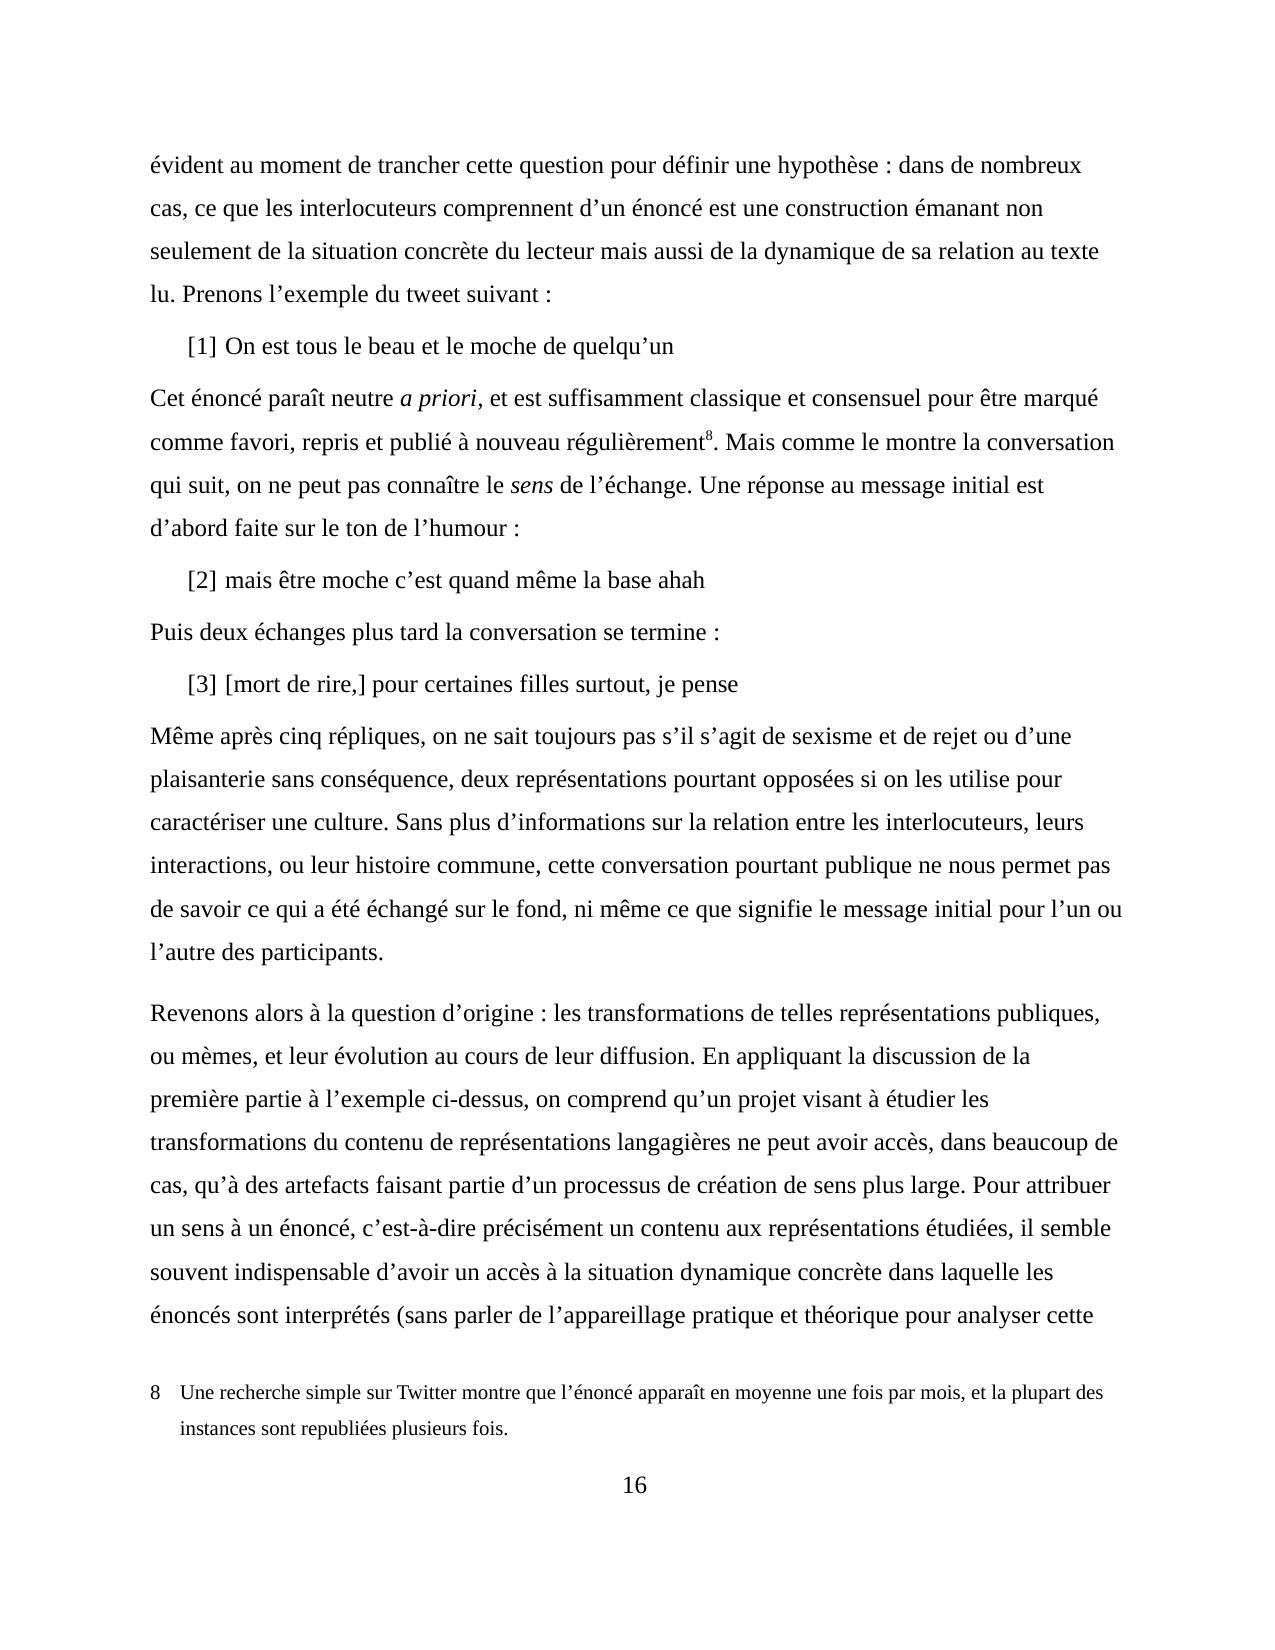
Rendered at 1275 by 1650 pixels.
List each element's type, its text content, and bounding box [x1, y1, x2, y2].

text Même après cinq répliques, on ne sait toujours pas s’il s’agit de sexisme et de rejet ou d’une plaisanterie sans conséquence, deux représentations pourtant opposées si on les utilise pour caractériser une culture. Sans plus d’informations sur la relation entre les interlocuteurs, leurs interactions, ou leur histoire commune, cette conversation pourtant publique ne nous permet pas de savoir ce qui a été échangé sur le fond, ni même ce que signifie le message initial pour l’un ou l’autre des participants. [150, 721, 1125, 966]
text Revenons alors à la question d’origine : les transformations de telles représentations publiques, ou mèmes, et leur évolution au cours de leur diffusion. En appliquant la discussion de la première partie à l’exemple ci-dessus, on comprend qu’un projet visant à étudier les transformations du contenu de représentations langagières ne peut avoir accès, dans beaucoup de cas, qu’à des artefacts faisant partie d’un processus de création de sens plus large. Pour attribuer un sens à un énoncé, c’est-à-dire précisément un contenu aux représentations étudiées, il semble souvent indispensable d’avoir un accès à la situation dynamique concrète dans laquelle les énoncés sont interprétés (sans parler de l’appareillage pratique et théorique pour analyser cette [150, 998, 1125, 1328]
list mais être moche c’est quand même la base ahah [187, 565, 1125, 594]
text évident au moment de trancher cette question pour définir une hypothèse : dans de nombreux cas, ce que les interlocuteurs comprennent d’un énoncé est une construction émanant non seulement de la situation concrète du lecteur mais aussi de la dynamique de sa relation au texte lu. Prenons l’exemple du tweet suivant : [150, 150, 1125, 308]
text Une recherche simple sur Twitter montre que l’énoncé apparaît en moyenne une fois par mois, et la plupart des instances sont republiées plusieurs fois. [150, 1380, 1125, 1440]
list [mort de rire,] pour certaines filles surtout, je pense [187, 669, 1125, 698]
text Puis deux échanges plus tard la conversation se termine : [150, 617, 1125, 646]
list On est tous le beau et le moche de quelqu’un [187, 331, 1125, 360]
text Cet énoncé paraît neutre a priori, et est suffisamment classique et consensuel pour être marqué comme favori, repris et publié à nouveau régulièrement. Mais comme le montre la conversation qui suit, on ne peut pas connaître le sens de l’échange. Une réponse au message initial est d’abord faite sur le ton de l’humour : [150, 383, 1125, 542]
